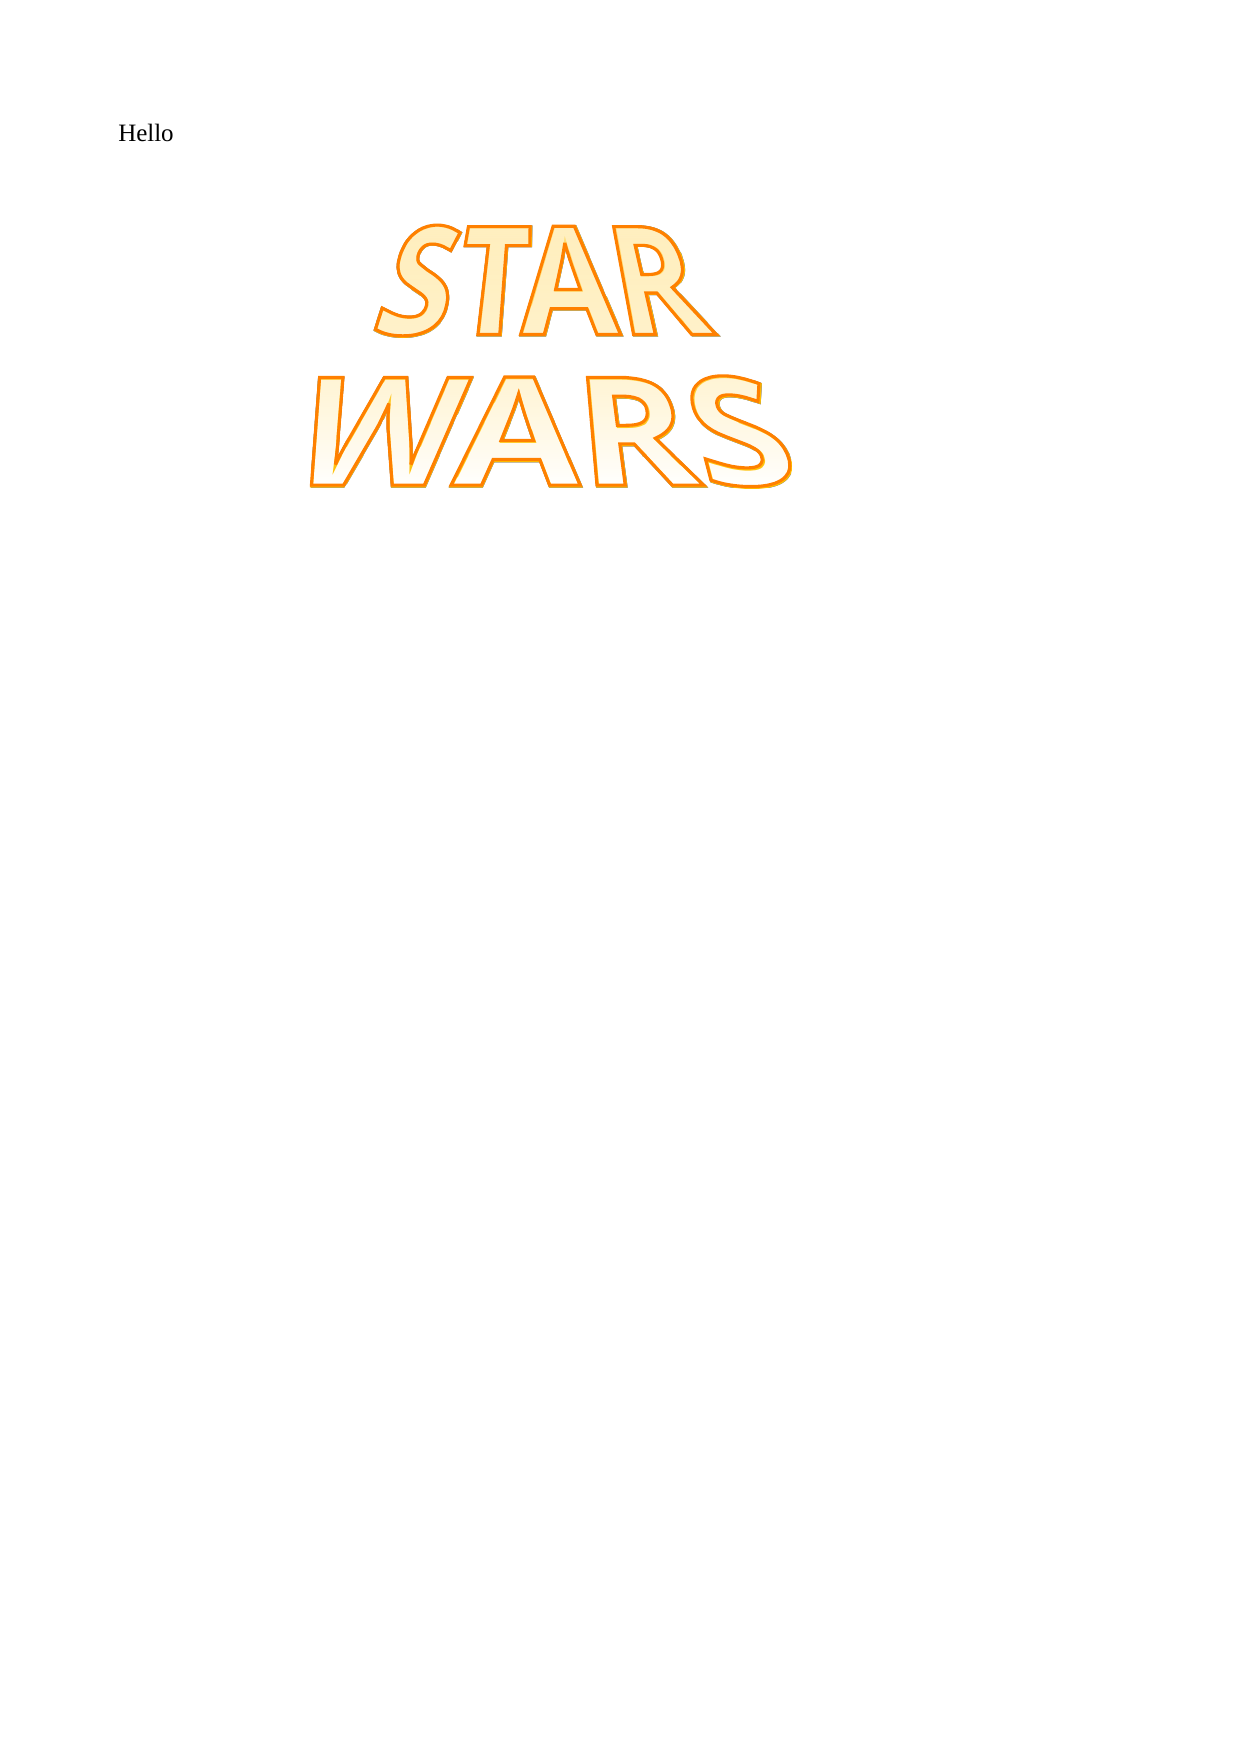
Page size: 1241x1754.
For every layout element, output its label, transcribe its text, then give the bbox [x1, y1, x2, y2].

text Hello [118, 118, 1122, 147]
